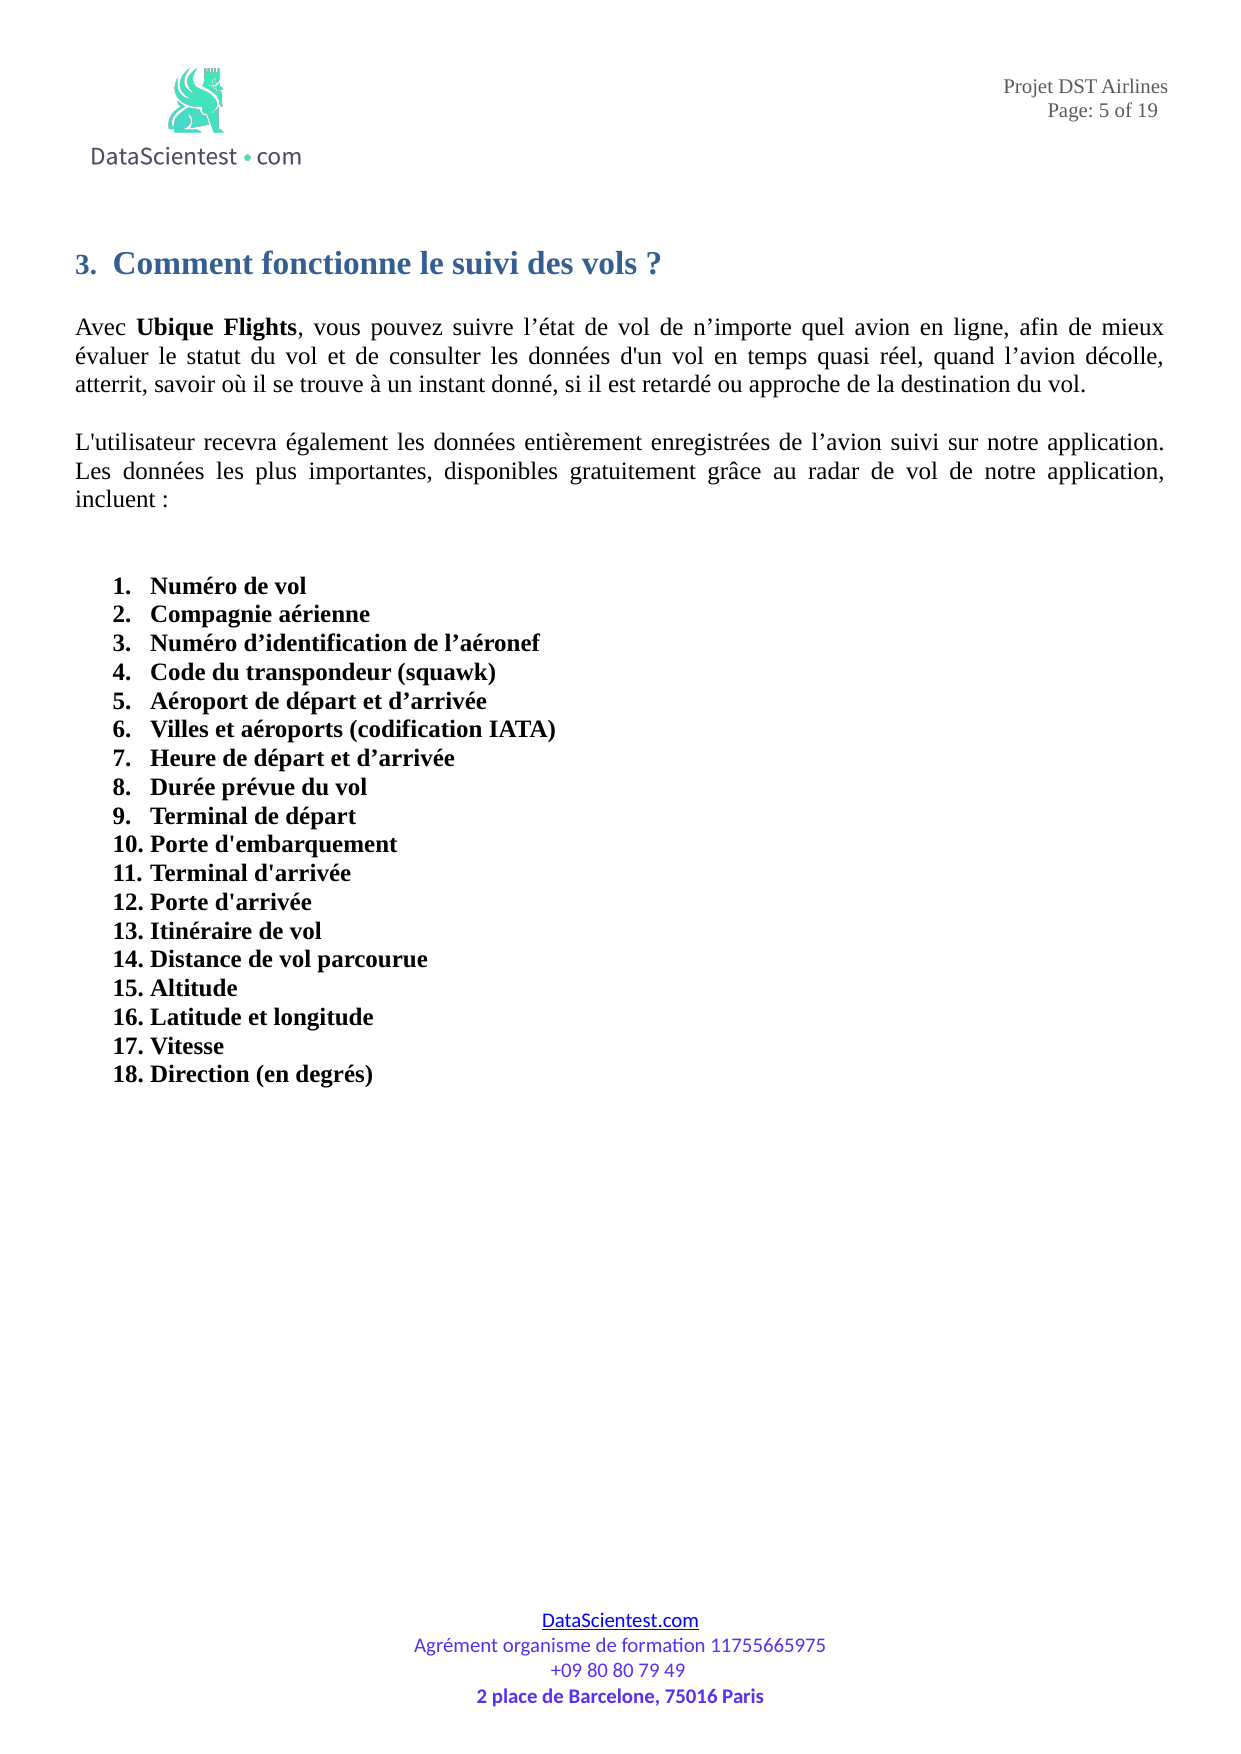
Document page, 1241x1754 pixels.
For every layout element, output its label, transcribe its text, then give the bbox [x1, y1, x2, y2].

list Numéro d’identification de l’aéronef [112, 628, 1166, 657]
picture [75, 45, 321, 195]
list Villes et aéroports (codification IATA) [112, 714, 1166, 743]
list Porte d'embarquement [112, 829, 1166, 858]
text Avec Ubique Flights, vous pouvez suivre l’état de vol de n’importe quel avion en ligne, afin de mieux évaluer le statut du vol et de consulter les données d'un vol en temps quasi réel, quand l’avion décolle, atterrit, savoir où il se trouve à un instant donné, si il est retardé ou approche de la destination du vol. [75, 312, 1166, 398]
text L'utilisateur recevra également les données entièrement enregistrées de l’avion suivi sur notre application. Les données les plus importantes, disponibles gratuitement grâce au radar de vol de notre application, incluent : [75, 427, 1166, 513]
list Itinéraire de vol [112, 916, 1166, 944]
list Direction (en degrés) [112, 1059, 1166, 1088]
list Numéro de vol [112, 571, 1166, 599]
list Durée prévue du vol [112, 772, 1166, 801]
subtitle Comment fonctionne le suivi des vols ? [75, 244, 1166, 282]
list Altitude [112, 973, 1166, 1002]
list Latitude et longitude [112, 1002, 1166, 1031]
list Terminal d'arrivée [112, 858, 1166, 887]
list Code du transpondeur (squawk) [112, 657, 1166, 686]
list Heure de départ et d’arrivée [112, 743, 1166, 772]
list Terminal de départ [112, 801, 1166, 829]
list Porte d'arrivée [112, 887, 1166, 916]
list Distance de vol parcourue [112, 944, 1166, 973]
list Vitesse [112, 1031, 1166, 1059]
list Aéroport de départ et d’arrivée [112, 686, 1166, 714]
list Compagnie aérienne [112, 599, 1166, 628]
